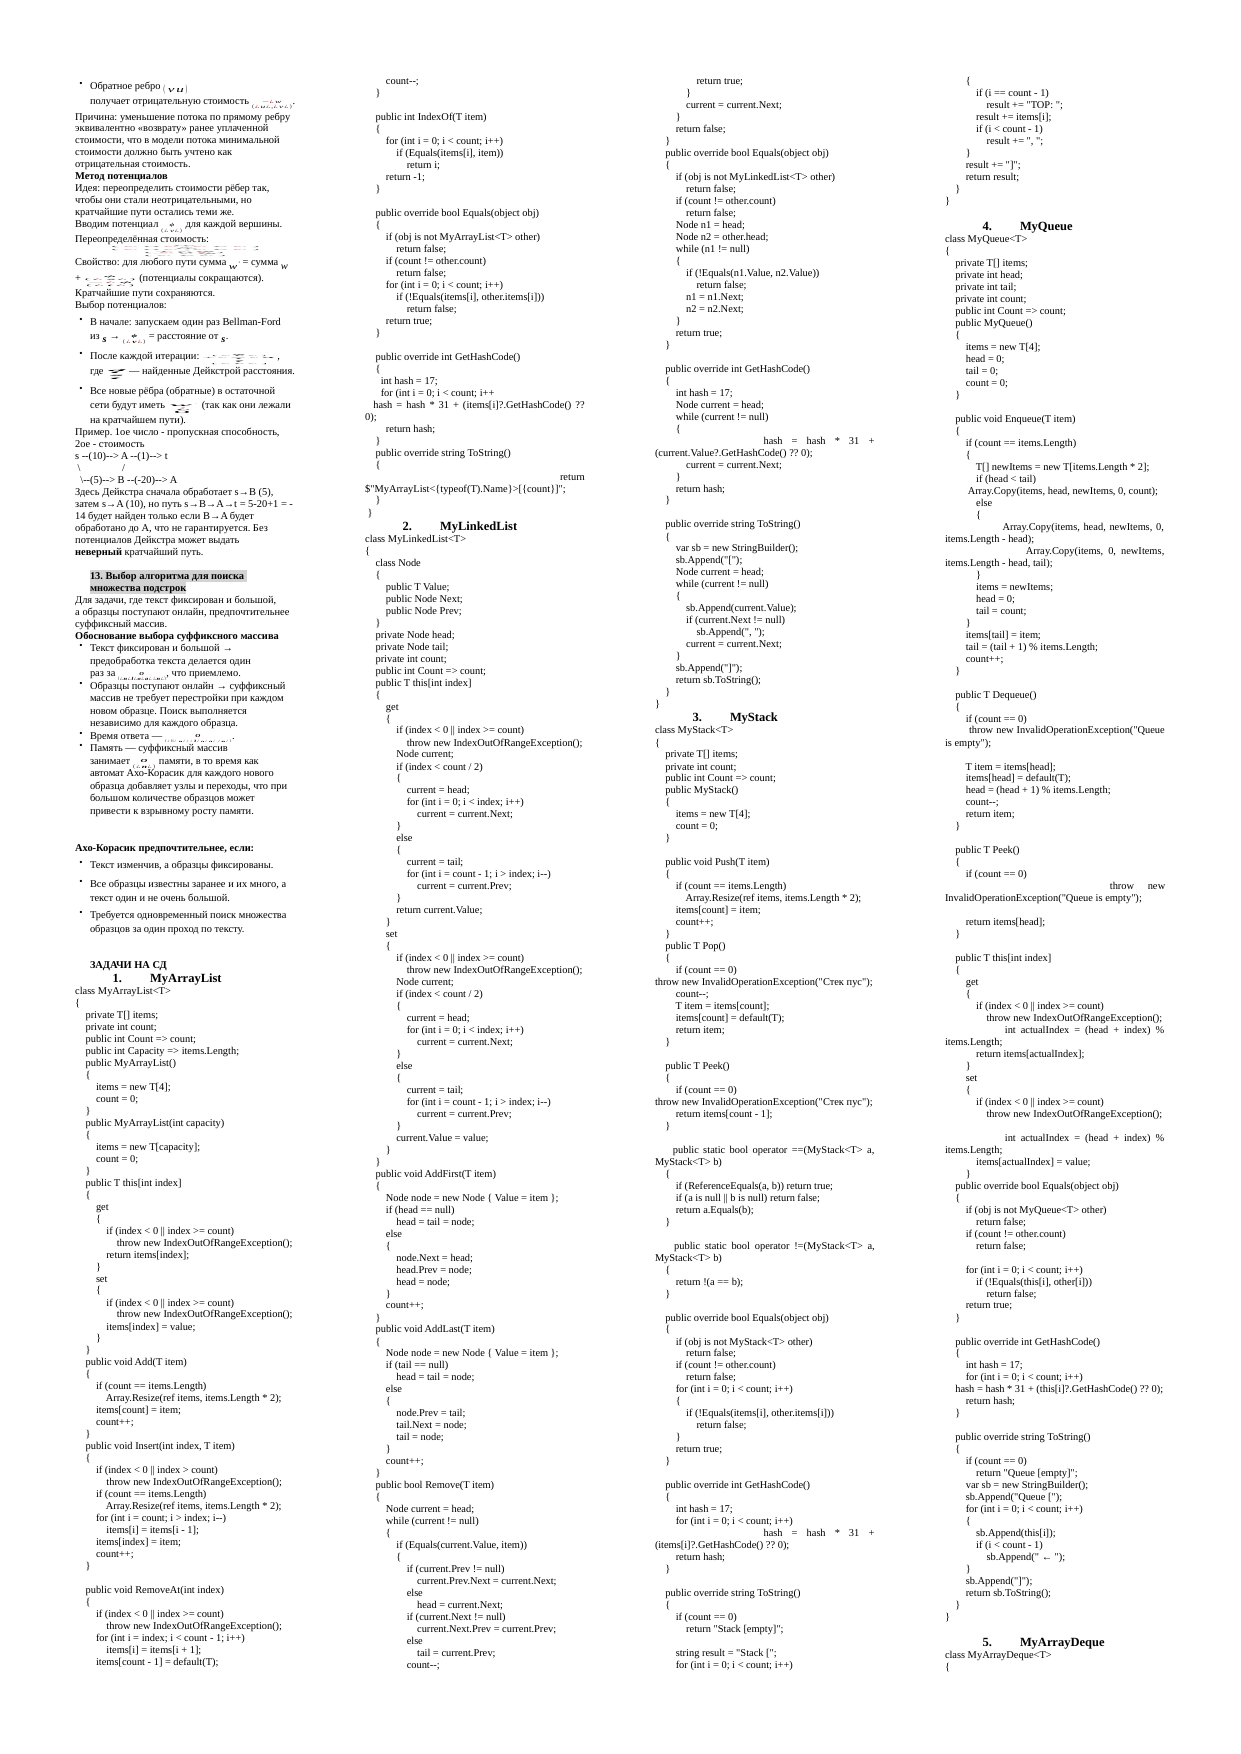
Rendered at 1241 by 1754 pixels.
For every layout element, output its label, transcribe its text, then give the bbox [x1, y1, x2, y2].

text { [655, 1323, 875, 1335]
text sb.Append(current.Value); [655, 602, 875, 614]
text public void Push(T item) [655, 856, 875, 868]
text items = new T[4]; [75, 1081, 295, 1093]
text } [945, 389, 1165, 401]
text { [945, 988, 1165, 1000]
text for (int i = 0; i < count; i++) [945, 1503, 1165, 1515]
text return items[actualIndex]; [945, 1048, 1165, 1060]
text } [655, 1455, 875, 1467]
text if (obj is not MyArrayList<T> other) [365, 231, 585, 243]
text public override bool Equals(object obj) [945, 1179, 1165, 1191]
text } [365, 1287, 585, 1299]
text for (int i = 0; i < index; i++) [365, 796, 585, 808]
list MyArrayList [112, 970, 295, 985]
text } [365, 434, 585, 446]
text return false; [655, 1419, 875, 1431]
text return false; [655, 1371, 875, 1383]
text public override bool Equals(object obj) [655, 147, 875, 159]
text current = current.Next; [655, 99, 875, 111]
text Вводим потенциал для каждой вершины. Переопределённая стоимость: [75, 218, 295, 245]
text return false; [365, 243, 585, 255]
text return sb.ToString(); [655, 674, 875, 686]
text if (obj is not MyStack<T> other) [655, 1335, 875, 1347]
text T[] newItems = new T[items.Length * 2]; [945, 461, 1165, 473]
text n2 = n2.Next; [655, 303, 875, 314]
list Требуется одновременный поиск множества образцов за один проход по тексту. [75, 903, 295, 934]
text { [365, 219, 585, 231]
text return false; [655, 279, 875, 291]
text public void Enqueue(T item) [945, 413, 1165, 425]
text Array.Resize(ref items, items.Length * 2); [75, 1500, 295, 1512]
text tail = (tail + 1) % items.Length; [945, 640, 1165, 652]
text current = current.Next; [655, 638, 875, 650]
text public bool Remove(T item) [365, 1479, 585, 1491]
text private int count; [655, 760, 875, 772]
text public T this[int index] [75, 1176, 295, 1188]
text else [365, 1587, 585, 1599]
list Память — суффиксный массив занимает памяти, в то время как автомат Ахо-Корасик для каждого нового образца добавляет узлы и переходы, что при большом количестве образцов может привести к взрывному росту памяти. [75, 742, 295, 817]
text int hash = 17; [655, 1503, 875, 1515]
text result += items[i]; [945, 111, 1165, 123]
text { [655, 1072, 875, 1084]
text { [655, 374, 875, 386]
text Node current; [365, 976, 585, 988]
text while (current != null) [655, 578, 875, 590]
text Обоснование выбора суффиксного массива [75, 630, 295, 642]
text } [945, 1167, 1165, 1179]
text Node node = new Node { Value = item }; [365, 1191, 585, 1203]
text } [365, 892, 585, 904]
text { [945, 329, 1165, 341]
text hash = hash * 31 + (this[i]?.GetHashCode() ?? 0); [945, 1383, 1165, 1395]
text { [655, 1263, 875, 1275]
text public void AddFirst(T item) [365, 1167, 585, 1179]
text result += ", "; [945, 135, 1165, 147]
text } [75, 1260, 295, 1272]
text } [945, 1599, 1165, 1611]
text if (!Equals(items[i], other.items[i])) [655, 1407, 875, 1419]
text T item = items[head]; [945, 760, 1165, 772]
text { [365, 1072, 585, 1084]
text public MyQueue() [945, 317, 1165, 329]
text return "Queue [empty]"; [945, 1467, 1165, 1479]
text if (count != other.count) [655, 195, 875, 207]
text current = current.Next; [365, 808, 585, 820]
text } [365, 1311, 585, 1323]
text if (count == 0) [945, 868, 1165, 880]
text return false; [655, 207, 875, 219]
list MyArrayDeque [982, 1635, 1165, 1649]
text head = current.Next; [365, 1599, 585, 1611]
text return -1; [365, 171, 585, 183]
text private T[] items; [75, 1009, 295, 1021]
text return result; [945, 171, 1165, 183]
text public override string ToString() [365, 446, 585, 458]
text public T Peek() [655, 1060, 875, 1072]
text { [365, 1491, 585, 1503]
text current.Next.Prev = current.Prev; [365, 1623, 585, 1635]
text items[index] = value; [75, 1320, 295, 1332]
text public override int GetHashCode() [945, 1335, 1165, 1347]
text if (count == items.Length) [945, 437, 1165, 449]
text { [945, 1191, 1165, 1203]
text { [655, 796, 875, 808]
text items[head] = default(T); [945, 772, 1165, 784]
text sb.Append(" ← "); [945, 1551, 1165, 1563]
text { [365, 940, 585, 952]
text items[count] = item; [75, 1404, 295, 1416]
text return "Stack [empty]"; [655, 1623, 875, 1635]
text private int tail; [945, 281, 1165, 293]
text for (int i = 0; i < count; i++) [365, 135, 585, 147]
text public void Insert(int index, T item) [75, 1440, 295, 1452]
text for (int i = count; i > index; i--) [75, 1512, 295, 1524]
text public static bool operator ==(MyStack<T> a, MyStack<T> b) [655, 1143, 875, 1167]
text return hash; [655, 1551, 875, 1563]
text return true; [655, 1443, 875, 1455]
text public override bool Equals(object obj) [365, 207, 585, 219]
text { [655, 1599, 875, 1611]
text return sb.ToString(); [945, 1587, 1165, 1599]
text } [365, 616, 585, 628]
text { [75, 1368, 295, 1380]
text if (Equals(current.Value, item)) [365, 1539, 585, 1551]
text for (int i = 0; i < index; i++) [365, 1024, 585, 1036]
text head.Prev = node; [365, 1263, 585, 1275]
text { [365, 458, 585, 470]
text else [365, 1635, 585, 1647]
text while (current != null) [655, 410, 875, 422]
text throw new IndexOutOfRangeException(); [75, 1236, 295, 1248]
text items[count] = default(T); [655, 1012, 875, 1024]
text for (int i = 0; i < count; i++ [365, 386, 585, 398]
text \ / [75, 462, 295, 474]
text Свойство: для любого пути сумма = сумма + (потенциалы сокращаются). Кратчайшие пути сохраняются. [75, 256, 295, 298]
text { [655, 1167, 875, 1179]
text tail = node; [365, 1431, 585, 1443]
text if (index < 0 || index >= count) [945, 1096, 1165, 1108]
text { [365, 712, 585, 724]
text throw new InvalidOperationException("Стек пус"); [655, 1096, 875, 1108]
text { [945, 449, 1165, 461]
text } [655, 650, 875, 662]
text public int Capacity => items.Length; [75, 1045, 295, 1057]
text public int Count => count; [365, 664, 585, 676]
text { [655, 422, 875, 434]
text { [945, 700, 1165, 712]
text Node current; [365, 748, 585, 760]
text return true; [365, 314, 585, 327]
text if (count == items.Length) [655, 880, 875, 892]
text n1 = n1.Next; [655, 291, 875, 303]
text items[count - 1] = default(T); [75, 1656, 295, 1668]
text public int Count => count; [945, 305, 1165, 317]
text return items[head]; [945, 916, 1165, 928]
text else [365, 1060, 585, 1072]
text return i; [365, 159, 585, 171]
text { [365, 772, 585, 784]
text current = head; [365, 1012, 585, 1024]
text } [945, 1563, 1165, 1575]
text current.Value = value; [365, 1132, 585, 1143]
list Текст изменчив, а образцы фиксированы. [75, 854, 295, 873]
text Array.Resize(ref items, items.Length * 2); [75, 1392, 295, 1404]
text if (head < tail) [945, 473, 1165, 485]
text } [655, 686, 875, 698]
text public override string ToString() [655, 1587, 875, 1599]
text count++; [75, 1416, 295, 1428]
text items[index] = item; [75, 1536, 295, 1548]
text } [75, 1344, 295, 1356]
text public MyArrayList(int capacity) [75, 1117, 295, 1128]
text while (n1 != null) [655, 243, 875, 255]
text else [365, 832, 585, 844]
text public int Count => count; [75, 1033, 295, 1045]
text Array.Copy(items, head, newItems, 0, items.Length - head); [945, 521, 1165, 544]
text } [945, 1060, 1165, 1072]
text } [945, 820, 1165, 832]
text for (int i = count - 1; i > index; i--) [365, 868, 585, 880]
text } [945, 1407, 1165, 1419]
text if (current.Prev != null) [365, 1563, 585, 1575]
text get [365, 700, 585, 712]
text public T this[int index] [365, 676, 585, 688]
text private int count; [75, 1021, 295, 1033]
text if (i < count - 1) [945, 123, 1165, 135]
text if (head == null) [365, 1203, 585, 1215]
text return true; [945, 1299, 1165, 1311]
text sb.Append("["); [655, 554, 875, 566]
text } [655, 1563, 875, 1575]
text \--(5)--> B --(-20)--> A [75, 474, 295, 486]
text { [655, 868, 875, 880]
text current = current.Prev; [365, 880, 585, 892]
text public override int GetHashCode() [655, 1479, 875, 1491]
text var sb = new StringBuilder(); [655, 542, 875, 554]
text } [945, 147, 1165, 159]
text if (index < 0 || index >= count) [75, 1296, 295, 1308]
text public override bool Equals(object obj) [655, 1311, 875, 1323]
list После каждой итерации: , где — найденные Дейкстрой расстояния. [75, 345, 295, 380]
text current = tail; [365, 856, 585, 868]
text if (Equals(items[i], item)) [365, 147, 585, 159]
text int hash = 17; [365, 374, 585, 386]
text } [655, 338, 875, 351]
text tail.Next = node; [365, 1419, 585, 1431]
text } [75, 1104, 295, 1117]
text node.Prev = tail; [365, 1407, 585, 1419]
text if (a is null || b is null) return false; [655, 1191, 875, 1203]
text items = new T[4]; [945, 341, 1165, 353]
text items[i] = items[i + 1]; [75, 1644, 295, 1656]
text items[actualIndex] = value; [945, 1156, 1165, 1167]
text count--; [365, 1659, 585, 1671]
text if (count != other.count) [945, 1227, 1165, 1239]
text if (count == 0) [655, 964, 875, 976]
text if (count == items.Length) [75, 1488, 295, 1500]
text { [75, 1069, 295, 1081]
text } [365, 1048, 585, 1060]
text sb.Append("Queue ["); [945, 1491, 1165, 1503]
text } [365, 494, 585, 506]
text { [365, 123, 585, 135]
text 13. Выбор алгоритма для поиска множества подстрок [90, 570, 295, 594]
text public MyStack() [655, 784, 875, 796]
text throw new IndexOutOfRangeException(); [945, 1108, 1165, 1119]
text if (tail == null) [365, 1359, 585, 1371]
text } [655, 698, 875, 710]
text count++; [365, 1455, 585, 1467]
text class MyArrayDeque<T> [945, 1649, 1165, 1661]
text items = new T[4]; [655, 808, 875, 820]
text public MyArrayList() [75, 1057, 295, 1069]
text head = 0; [945, 592, 1165, 604]
text { [75, 1212, 295, 1224]
text } [75, 1164, 295, 1176]
text return items[index]; [75, 1248, 295, 1260]
text if (current.Next != null) [365, 1611, 585, 1623]
text public T Value; [365, 581, 585, 592]
text } [945, 183, 1165, 195]
text if (!Equals(n1.Value, n2.Value)) [655, 267, 875, 279]
text int hash = 17; [945, 1359, 1165, 1371]
text Array.Copy(items, 0, newItems, items.Length - head, tail); [945, 544, 1165, 568]
text public static bool operator !=(MyStack<T> a, MyStack<T> b) [655, 1239, 875, 1263]
text private Node head; [365, 628, 585, 640]
text if (!Equals(this[i], other[i])) [945, 1275, 1165, 1287]
text } [655, 87, 875, 99]
text T item = items[count]; [655, 1000, 875, 1012]
text return a.Equals(b); [655, 1203, 875, 1215]
list ЗАДАЧИ НА СД [90, 958, 295, 970]
text { [75, 1128, 295, 1141]
text } [655, 1036, 875, 1048]
text if (count == 0) [655, 1084, 875, 1096]
text for (int i = 0; i < count; i++) [655, 1383, 875, 1395]
text { [945, 1661, 1165, 1673]
text public Node Prev; [365, 604, 585, 616]
text return false; [945, 1215, 1165, 1227]
text if (obj is not MyLinkedList<T> other) [655, 171, 875, 183]
text throw new InvalidOperationException("Стек пус"); [655, 976, 875, 988]
text throw new IndexOutOfRangeException(); [75, 1308, 295, 1320]
text { [655, 530, 875, 542]
text throw new InvalidOperationException("Queue is empty"); [945, 880, 1165, 904]
text public void RemoveAt(int index) [75, 1584, 295, 1596]
text current = current.Next; [655, 458, 875, 470]
text hash = hash * 31 + (items[i]?.GetHashCode() ?? 0); [655, 1527, 875, 1551]
text return false; [655, 1347, 875, 1359]
text return true; [655, 327, 875, 338]
text class MyQueue<T> [945, 233, 1165, 245]
text count = 0; [75, 1093, 295, 1104]
text } [655, 1287, 875, 1299]
text throw new IndexOutOfRangeException(); [75, 1620, 295, 1632]
text if (count == 0) [945, 712, 1165, 724]
text sb.Append("]"); [945, 1575, 1165, 1587]
text { [365, 362, 585, 374]
text if (index < 0 || index >= count) [945, 1000, 1165, 1012]
text count++; [655, 916, 875, 928]
text set [75, 1272, 295, 1284]
text if (current.Next != null) [655, 614, 875, 626]
text public T this[int index] [945, 952, 1165, 964]
text Выбор потенциалов: [75, 298, 295, 311]
text Пример. 1ое число - пропускная способность, 2ое - стоимость [75, 426, 295, 450]
text private int count; [945, 293, 1165, 305]
text head = (head + 1) % items.Length; [945, 784, 1165, 796]
text if (index < count / 2) [365, 988, 585, 1000]
list MyQueue [982, 219, 1165, 233]
text } [655, 928, 875, 940]
text sb.Append(this[i]); [945, 1527, 1165, 1539]
text public T Dequeue() [945, 688, 1165, 700]
text items[tail] = item; [945, 628, 1165, 640]
text { [655, 736, 875, 748]
text current = current.Prev; [365, 1108, 585, 1119]
text set [365, 928, 585, 940]
text count = 0; [655, 820, 875, 832]
text { [945, 75, 1165, 87]
text } [365, 1143, 585, 1156]
text if (index < 0 || index > count) [75, 1464, 295, 1476]
text if (count == 0) [655, 1611, 875, 1623]
text class MyArrayList<T> [75, 985, 295, 997]
text } [365, 506, 585, 518]
text Для задачи, где текст фиксирован и большой, а образцы поступают онлайн, предпочтительнее суффиксный массив. [75, 594, 295, 630]
text } [945, 568, 1165, 581]
text current = head; [365, 784, 585, 796]
text if (index < 0 || index >= count) [75, 1224, 295, 1236]
text { [75, 997, 295, 1009]
text } [365, 1119, 585, 1132]
text { [75, 1284, 295, 1296]
list MyStack [692, 710, 875, 724]
text { [655, 952, 875, 964]
text { [75, 1596, 295, 1608]
text } [655, 111, 875, 123]
text public T Pop() [655, 940, 875, 952]
text } [365, 1156, 585, 1167]
text head = tail = node; [365, 1215, 585, 1227]
text items = new T[capacity]; [75, 1141, 295, 1152]
list Текст фиксирован и большой → предобработка текста делается один раз за , что приемлемо. [75, 642, 295, 679]
text set [945, 1072, 1165, 1084]
text Здесь Дейкстра сначала обработает s→B (5), затем s→A (10), но путь s→B→A→t = 5-20+1 = -14 будет найден только если B→A будет обработано до A, что не гарантируется. Без потенциалов Дейкстра может выдать неверный кратчайший путь. [75, 486, 295, 558]
text for (int i = 0; i < count; i++) [655, 1659, 875, 1671]
list В начале: запускаем один раз Bellman-Ford из → = расстояние от . [75, 311, 295, 345]
text for (int i = 0; i < count; i++) [945, 1263, 1165, 1275]
text return current.Value; [365, 904, 585, 916]
text return false; [365, 303, 585, 314]
text return item; [655, 1024, 875, 1036]
text return true; [655, 75, 875, 87]
text } [75, 1428, 295, 1440]
text Node current = head; [655, 398, 875, 410]
text Array.Copy(items, head, newItems, 0, count); [945, 485, 1165, 497]
text { [655, 1491, 875, 1503]
text public void Add(T item) [75, 1356, 295, 1368]
text count--; [365, 75, 585, 87]
text tail = count; [945, 604, 1165, 616]
text int actualIndex = (head + index) % items.Length; [945, 1024, 1165, 1048]
text } [365, 183, 585, 195]
text sb.Append("]"); [655, 662, 875, 674]
text if (index < 0 || index >= count) [365, 952, 585, 964]
text { [365, 1551, 585, 1563]
list Обратное ребро получает отрицательную стоимость . [75, 75, 295, 110]
text public Node Next; [365, 592, 585, 604]
text } [365, 327, 585, 338]
text if (index < 0 || index >= count) [75, 1608, 295, 1620]
text if (index < count / 2) [365, 760, 585, 772]
text get [75, 1200, 295, 1212]
text current = current.Next; [365, 1036, 585, 1048]
text else [945, 497, 1165, 509]
text tail = 0; [945, 365, 1165, 377]
text count--; [655, 988, 875, 1000]
text { [655, 159, 875, 171]
text throw new IndexOutOfRangeException(); [75, 1476, 295, 1488]
text Метод потенциалов [75, 170, 295, 182]
text public int Count => count; [655, 772, 875, 784]
text result += "]"; [945, 159, 1165, 171]
text while (current != null) [365, 1515, 585, 1527]
text } [75, 1560, 295, 1572]
text public int IndexOf(T item) [365, 111, 585, 123]
text int hash = 17; [655, 386, 875, 398]
text head = 0; [945, 353, 1165, 365]
text { [365, 1395, 585, 1407]
text } [945, 664, 1165, 676]
text return false; [655, 123, 875, 135]
text if (!Equals(items[i], other.items[i])) [365, 291, 585, 303]
text private int count; [365, 652, 585, 664]
text for (int i = index; i < count - 1; i++) [75, 1632, 295, 1644]
text } [75, 1332, 295, 1344]
text } [655, 494, 875, 506]
text head = tail = node; [365, 1371, 585, 1383]
text } [945, 1611, 1165, 1623]
text sb.Append(", "); [655, 626, 875, 638]
text current = tail; [365, 1084, 585, 1096]
text } [945, 616, 1165, 628]
list Время ответа — . [75, 729, 295, 742]
text for (int i = 0; i < count; i++) [365, 279, 585, 291]
text public override int GetHashCode() [365, 351, 585, 362]
text count++; [75, 1548, 295, 1560]
text } [655, 1119, 875, 1132]
text } [945, 928, 1165, 940]
text return false; [945, 1287, 1165, 1299]
text { [945, 509, 1165, 521]
text { [365, 844, 585, 856]
text hash = hash * 31 + (items[i]?.GetHashCode() ?? 0); [365, 398, 585, 422]
text public T Peek() [945, 844, 1165, 856]
text node.Next = head; [365, 1251, 585, 1263]
text class Node [365, 557, 585, 568]
text { [945, 425, 1165, 437]
text } [655, 314, 875, 327]
text } [365, 820, 585, 832]
text public override string ToString() [945, 1431, 1165, 1443]
text Ахо-Корасик предпочтительнее, если: [75, 842, 295, 854]
text { [365, 568, 585, 581]
text } [365, 1443, 585, 1455]
text count++; [365, 1299, 585, 1311]
text { [945, 856, 1165, 868]
list Все образцы известны заранее и их много, а текст один и не очень большой. [75, 873, 295, 903]
text } [365, 1467, 585, 1479]
text throw new IndexOutOfRangeException(); [365, 736, 585, 748]
text Node current = head; [655, 566, 875, 578]
text var sb = new StringBuilder(); [945, 1479, 1165, 1491]
text private T[] items; [945, 257, 1165, 269]
text return items[count - 1]; [655, 1108, 875, 1119]
text if (ReferenceEquals(a, b)) return true; [655, 1179, 875, 1191]
text string result = "Stack ["; [655, 1647, 875, 1659]
text count--; [945, 796, 1165, 808]
text { [75, 1452, 295, 1464]
text return hash; [365, 422, 585, 434]
text private T[] items; [655, 748, 875, 760]
text public override string ToString() [655, 518, 875, 530]
text } [365, 916, 585, 928]
text Array.Resize(ref items, items.Length * 2); [655, 892, 875, 904]
text public override int GetHashCode() [655, 362, 875, 374]
text if (i < count - 1) [945, 1539, 1165, 1551]
text s --(10)--> A --(1)--> t [75, 450, 295, 462]
text Node n1 = head; [655, 219, 875, 231]
text return $"MyArrayList<{typeof(T).Name}>[{count}]"; [365, 470, 585, 494]
text throw new IndexOutOfRangeException(); [945, 1012, 1165, 1024]
text { [365, 1335, 585, 1347]
text throw new InvalidOperationException("Queue is empty"); [945, 724, 1165, 748]
text } [655, 1215, 875, 1227]
text } [655, 1431, 875, 1443]
text count = 0; [75, 1152, 295, 1164]
text if (count != other.count) [365, 255, 585, 267]
text } [365, 87, 585, 99]
text { [945, 1515, 1165, 1527]
list Все новые рёбра (обратные) в остаточной сети будут иметь (так как они лежали на кратчайшем пути). [75, 380, 295, 426]
text { [365, 1000, 585, 1012]
text return false; [655, 183, 875, 195]
text for (int i = count - 1; i > index; i--) [365, 1096, 585, 1108]
text { [655, 255, 875, 267]
text Node current = head; [365, 1503, 585, 1515]
text { [365, 1179, 585, 1191]
text if (count == items.Length) [75, 1380, 295, 1392]
text { [655, 590, 875, 602]
text for (int i = 0; i < count; i++) [945, 1371, 1165, 1383]
text class MyLinkedList<T> [365, 533, 585, 544]
text Причина: уменьшение потока по прямому ребру эквивалентно «возврату» ранее уплаченной стоимости, что в модели потока минимальной стоимости должно быть учтено как отрицательная стоимость. [75, 110, 295, 170]
text } [655, 470, 875, 482]
text class MyStack<T> [655, 724, 875, 736]
text { [945, 1084, 1165, 1096]
text items[i] = items[i - 1]; [75, 1524, 295, 1536]
text int actualIndex = (head + index) % items.Length; [945, 1132, 1165, 1156]
text } [655, 135, 875, 147]
list Образцы поступают онлайн → суффиксный массив не требует перестройки при каждом новом образце. Поиск выполняется независимо для каждого образца. [75, 679, 295, 729]
text { [365, 1239, 585, 1251]
text tail = current.Prev; [365, 1647, 585, 1659]
text { [945, 964, 1165, 976]
text { [945, 1347, 1165, 1359]
text if (count != other.count) [655, 1359, 875, 1371]
text return false; [365, 267, 585, 279]
text { [945, 245, 1165, 257]
text count = 0; [945, 377, 1165, 389]
text items = newItems; [945, 581, 1165, 592]
text } [655, 832, 875, 844]
text } [945, 1311, 1165, 1323]
text for (int i = 0; i < count; i++) [655, 1515, 875, 1527]
text return false; [945, 1239, 1165, 1251]
text if (index < 0 || index >= count) [365, 724, 585, 736]
text Node n2 = other.head; [655, 231, 875, 243]
text result += "TOP: "; [945, 99, 1165, 111]
text if (obj is not MyQueue<T> other) [945, 1203, 1165, 1215]
text items[count] = item; [655, 904, 875, 916]
text public void AddLast(T item) [365, 1323, 585, 1335]
text return hash; [655, 482, 875, 494]
text Идея: переопределить стоимости рёбер так, чтобы они стали неотрицательными, но кратчайшие пути остались теми же. [75, 182, 295, 218]
text if (count == 0) [945, 1455, 1165, 1467]
text throw new IndexOutOfRangeException(); [365, 964, 585, 976]
text return hash; [945, 1395, 1165, 1407]
text { [365, 544, 585, 557]
text } [945, 195, 1165, 207]
text { [75, 1188, 295, 1200]
text { [365, 688, 585, 700]
text else [365, 1227, 585, 1239]
text { [655, 1395, 875, 1407]
text { [945, 1443, 1165, 1455]
text head = node; [365, 1275, 585, 1287]
text private Node tail; [365, 640, 585, 652]
text get [945, 976, 1165, 988]
text private int head; [945, 269, 1165, 281]
text return item; [945, 808, 1165, 820]
text count++; [945, 652, 1165, 664]
text Node node = new Node { Value = item }; [365, 1347, 585, 1359]
text else [365, 1383, 585, 1395]
text current.Prev.Next = current.Next; [365, 1575, 585, 1587]
text if (i == count - 1) [945, 87, 1165, 99]
text hash = hash * 31 + (current.Value?.GetHashCode() ?? 0); [655, 434, 875, 458]
text return !(a == b); [655, 1275, 875, 1287]
list MyLinkedList [402, 518, 585, 533]
text { [365, 1527, 585, 1539]
